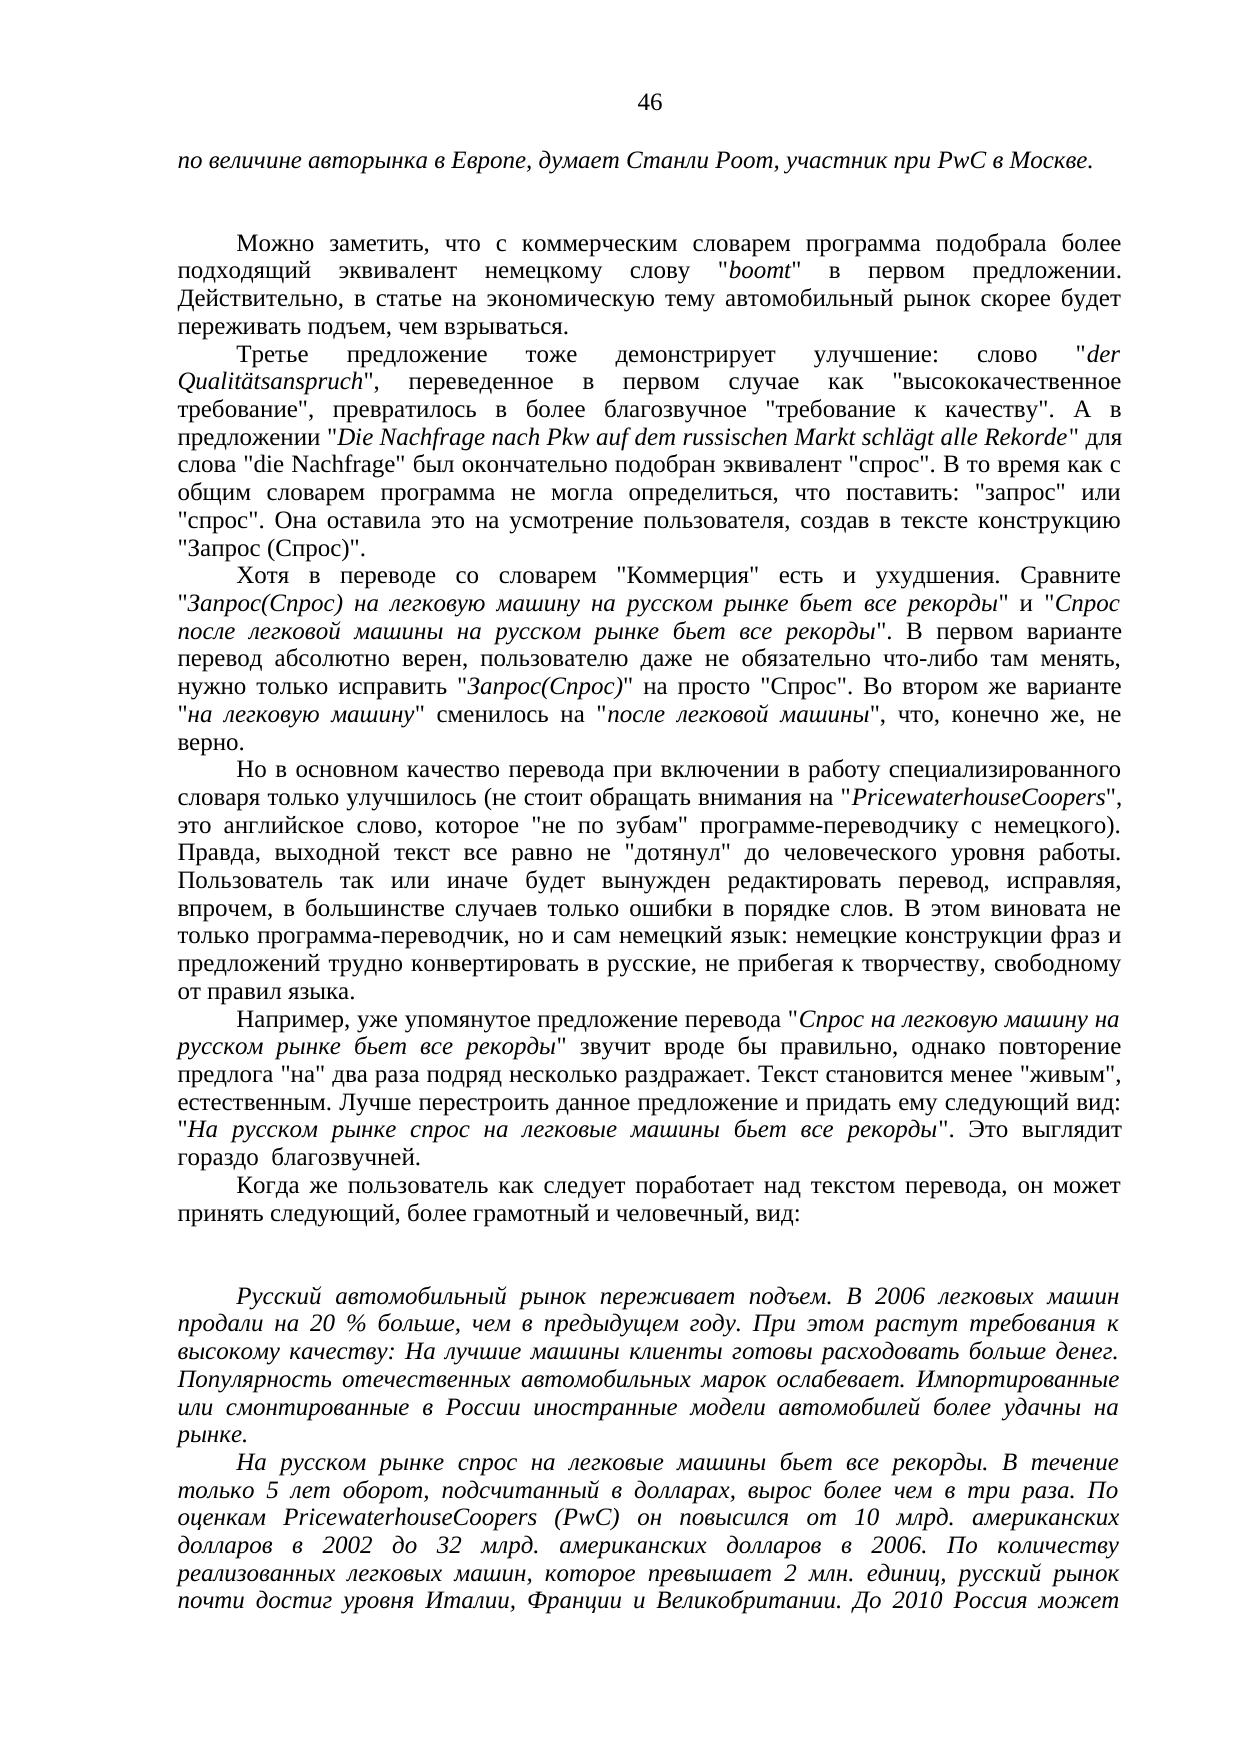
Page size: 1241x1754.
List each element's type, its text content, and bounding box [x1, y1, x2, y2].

text Но в основном качество перевода при включении в работу специализированного словаря только улучшилось (не стоит обращать внимания на "PricewaterhouseCoopers", это английское слово, которое "не по зубам" программе-переводчику с немецкого). Правда, выходной текст все равно не "дотянул" до человеческого уровня работы. Пользователь так или иначе будет вынужден редактировать перевод, исправляя, впрочем, в большинстве случаев только ошибки в порядке слов. В этом виновата не только программа-переводчик, но и сам немецкий язык: немецкие конструкции фраз и предложений трудно конвертировать в русские, не прибегая к творчеству, свободному от правил языка. [177, 755, 1122, 1005]
text Например, уже упомянутое предложение перевода "Спрос на легковую машину на русском рынке бьет все рекорды" звучит вроде бы правильно, однако повторение предлога "на" два раза подряд несколько раздражает. Текст становится менее "живым", естественным. Лучше перестроить данное предложение и придать ему следующий вид: "На русском рынке спрос на легковые машины бьет все рекорды". Это выглядит гораздо благозвучней. [177, 1005, 1122, 1171]
text Русский автомобильный рынок переживает подъем. В 2006 легковых машин продали на 20 % больше, чем в предыдущем году. При этом растут требования к высокому качеству: На лучшие машины клиенты готовы расходовать больше денег. Популярность отечественных автомобильных марок ослабевает. Импортированные или смонтированные в России иностранные модели автомобилей более удачны на рынке. [177, 1282, 1122, 1448]
text Хотя в переводе со словарем "Коммерция" есть и ухудшения. Сравните "Запрос(Спрос) на легковую машину на русском рынке бьет все рекорды" и "Спрос после легковой машины на русском рынке бьет все рекорды". В первом варианте перевод абсолютно верен, пользователю даже не обязательно что-либо там менять, нужно только исправить "Запрос(Спрос)" на просто "Спрос". Во втором же варианте "на легковую машину" сменилось на "после легковой машины", что, конечно же, не верно. [177, 561, 1122, 755]
text Третье предложение тоже демонстрирует улучшение: слово "der Qualitätsanspruch", переведенное в первом случае как "высококачественное требование", превратилось в более благозвучное "требование к качеству". А в предложении "Die Nachfrage nach Pkw auf dem russischen Markt schlägt alle Rekorde" для слова "die Nachfrage" был окончательно подобран эквивалент "спрос". В то время как с общим словарем программа не могла определиться, что поставить: "запрос" или "спрос". Она оставила это на усмотрение пользователя, создав в тексте конструкцию "Запрос (Спрос)". [177, 340, 1122, 561]
text по величине авторынка в Европе, думает Станли Роот, участник при PwC в Москве. [177, 146, 1122, 173]
text Когда же пользователь как следует поработает над текстом перевода, он может принять следующий, более грамотный и человечный, вид: [177, 1171, 1122, 1226]
text На русском рынке спрос на легковые машины бьет все рекорды. В течение только 5 лет оборот, подсчитанный в долларах, вырос более чем в три раза. По оценкам PricewaterhouseCoopers (PwC) он повысился от 10 млрд. американских долларов в 2002 до 32 млрд. американских долларов в 2006. По количеству реализованных легковых машин, которое превышает 2 млн. единиц, русский рынок почти достиг уровня Италии, Франции и Великобритании. До 2010 Россия может [177, 1448, 1122, 1614]
text Можно заметить, что с коммерческим словарем программа подобрала более подходящий эквивалент немецкому слову "boomt" в первом предложении. Действительно, в статье на экономическую тему автомобильный рынок скорее будет переживать подъем, чем взрываться. [177, 229, 1122, 340]
